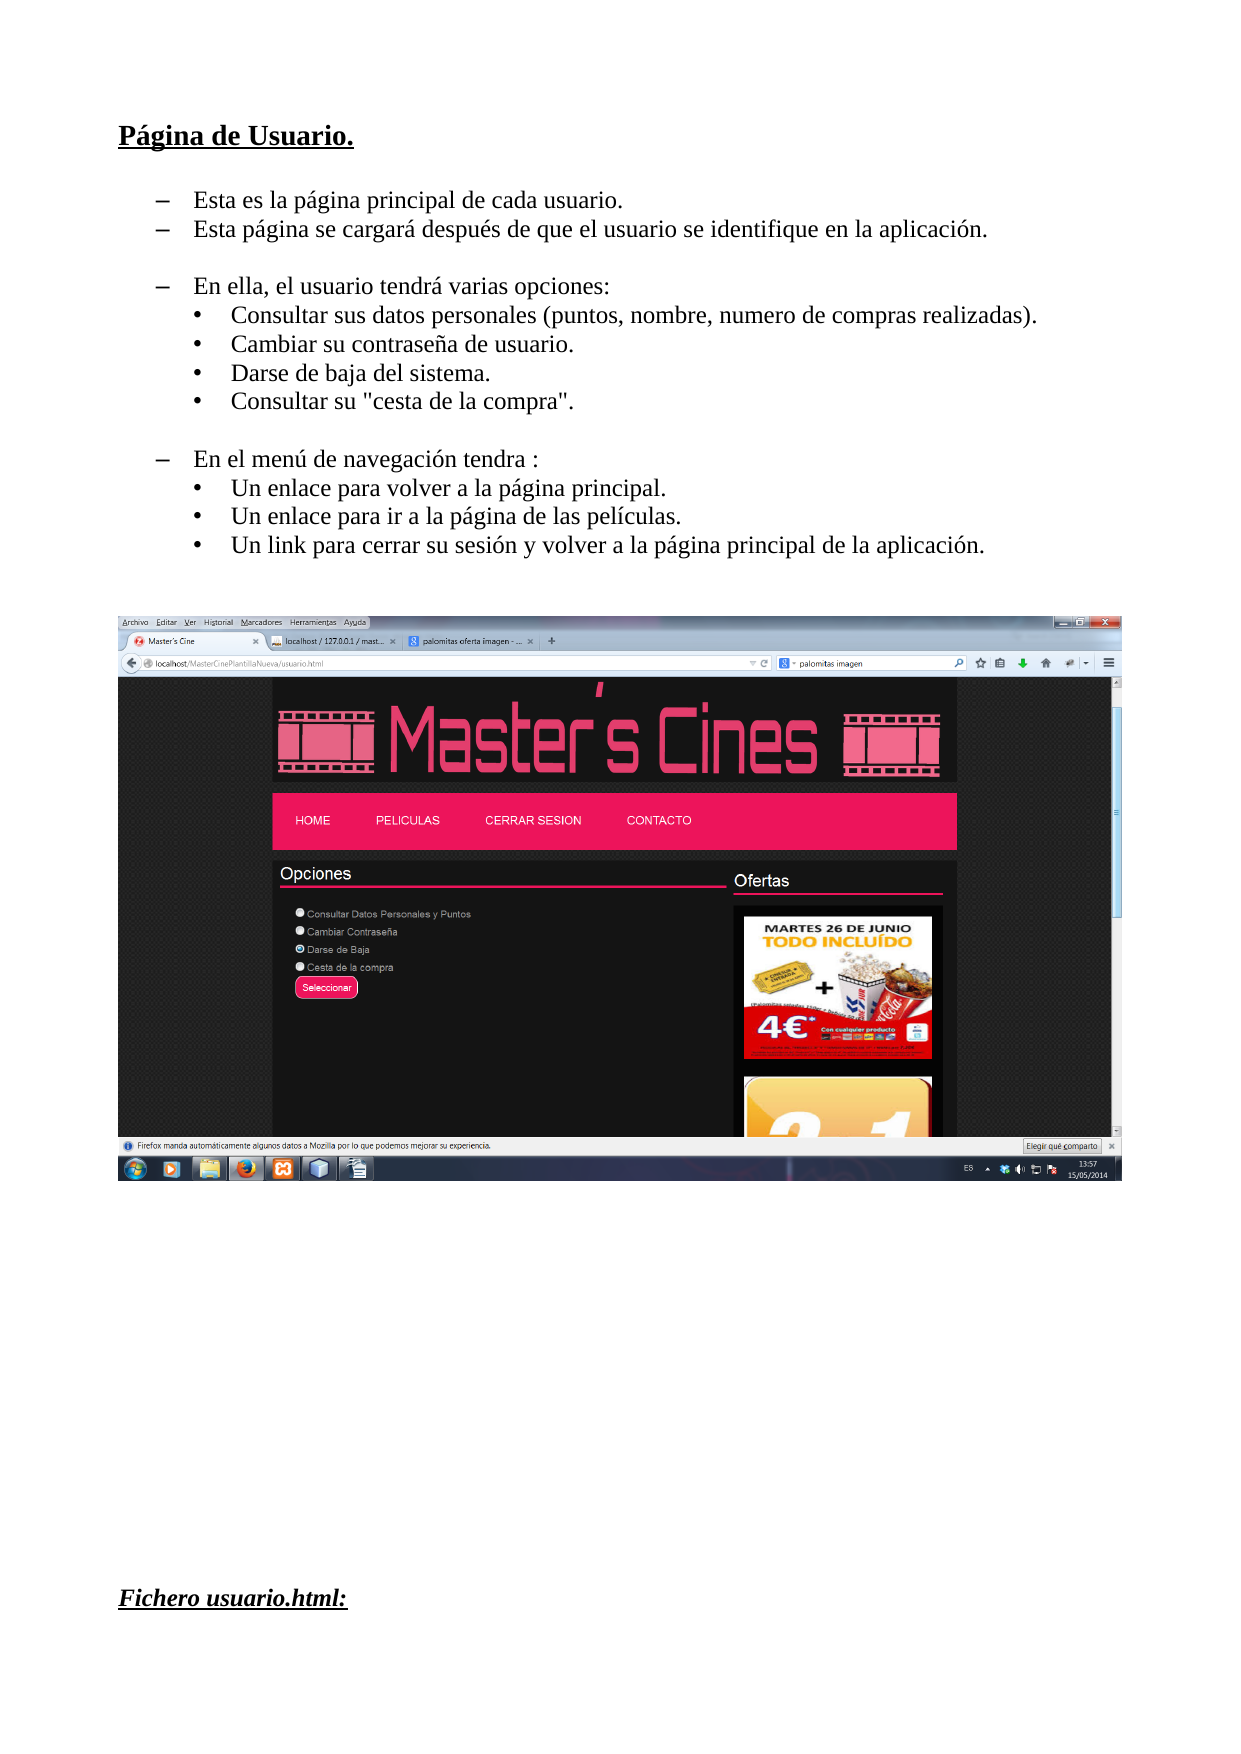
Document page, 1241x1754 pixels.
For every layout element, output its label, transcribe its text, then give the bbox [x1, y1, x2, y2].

list Un link para cerrar su sesión y volver a la página principal de la aplicación. [193, 530, 1122, 559]
list Cambiar su contraseña de usuario. [193, 329, 1122, 358]
list En ella, el usuario tendrá varias opciones: [156, 271, 1122, 300]
list En el menú de navegación tendra : [156, 444, 1122, 473]
text Fichero usuario.html: [118, 1583, 1122, 1612]
picture [118, 616, 1122, 1181]
list Darse de baja del sistema. [193, 358, 1122, 386]
list Un enlace para volver a la página principal. [193, 473, 1122, 501]
text Página de Usuario. [118, 118, 1122, 152]
list Esta página se cargará después de que el usuario se identifique en la aplicación. [156, 214, 1122, 243]
list Esta es la página principal de cada usuario. [156, 185, 1122, 214]
list Consultar su "cesta de la compra". [193, 386, 1122, 415]
list Un enlace para ir a la página de las películas. [193, 501, 1122, 530]
list Consultar sus datos personales (puntos, nombre, numero de compras realizadas). [193, 300, 1122, 329]
